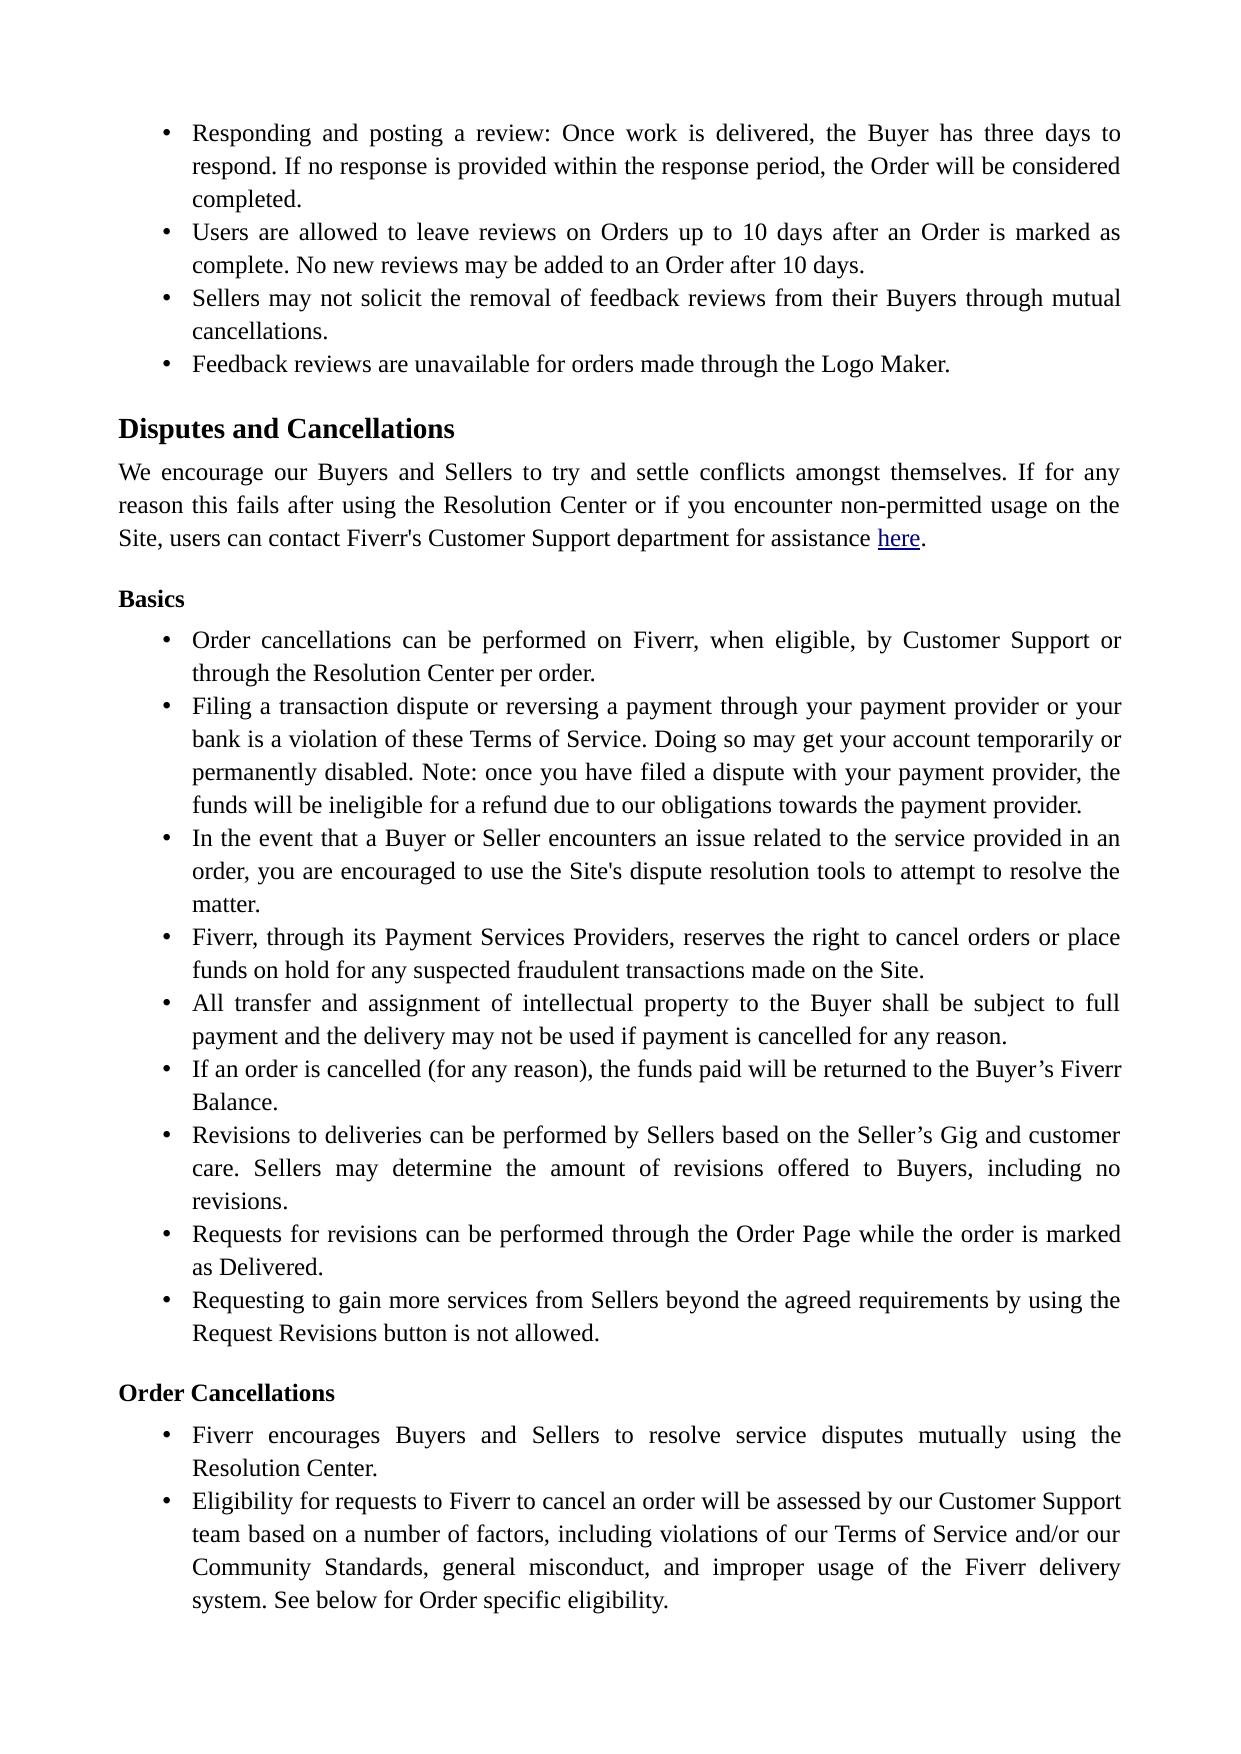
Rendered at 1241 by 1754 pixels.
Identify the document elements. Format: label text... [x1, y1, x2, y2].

list Feedback reviews are unavailable for orders made through the Logo Maker. [162, 349, 1122, 378]
list Requesting to gain more services from Sellers beyond the agreed requirements by using the Request Revisions button is not allowed. [162, 1285, 1122, 1347]
list Users are allowed to leave reviews on Orders up to 10 days after an Order is marked as complete. No new reviews may be added to an Order after 10 days. [162, 217, 1122, 279]
list Responding and posting a review: Once work is delivered, the Buyer has three days to respond. If no response is provided within the response period, the Order will be considered completed. [162, 118, 1122, 213]
list Fiverr, through its Payment Services Providers, reserves the right to cancel orders or place funds on hold for any suspected fraudulent transactions made on the Site. [162, 922, 1122, 984]
text We encourage our Buyers and Sellers to try and settle conflicts amongst themselves. If for any reason this fails after using the Resolution Center or if you encounter non-permitted usage on the Site, users can contact Fiverr's Customer Support department for assistance here. [118, 457, 1122, 552]
list Requests for revisions can be performed through the Order Page while the order is marked as Delivered. [162, 1219, 1122, 1281]
list Sellers may not solicit the removal of feedback reviews from their Buyers through mutual cancellations. [162, 283, 1122, 345]
subtitle Order Cancellations [118, 1378, 1122, 1407]
subtitle Disputes and Cancellations [118, 411, 1122, 445]
list Order cancellations can be performed on Fiverr, when eligible, by Customer Support or through the Resolution Center per order. [162, 625, 1122, 687]
list Fiverr encourages Buyers and Sellers to resolve service disputes mutually using the Resolution Center. [162, 1420, 1122, 1481]
list Eligibility for requests to Fiverr to cancel an order will be assessed by our Customer Support team based on a number of factors, including violations of our Terms of Service and/or our Community Standards, general misconduct, and improper usage of the Fiverr delivery system. See below for Order specific eligibility. [162, 1486, 1122, 1613]
subtitle Basics [118, 584, 1122, 612]
list In the event that a Buyer or Seller encounters an issue related to the service provided in an order, you are encouraged to use the Site's dispute resolution tools to attempt to resolve the matter. [162, 823, 1122, 918]
list All transfer and assignment of intellectual property to the Buyer shall be subject to full payment and the delivery may not be used if payment is cancelled for any reason. [162, 988, 1122, 1050]
list If an order is cancelled (for any reason), the funds paid will be returned to the Buyer’s Fiverr Balance. [162, 1054, 1122, 1116]
list Filing a transaction dispute or reversing a payment through your payment provider or your bank is a violation of these Terms of Service. Doing so may get your account temporarily or permanently disabled. Note: once you have filed a dispute with your payment provider, the funds will be ineligible for a refund due to our obligations towards the payment provider. [162, 691, 1122, 819]
list Revisions to deliveries can be performed by Sellers based on the Seller’s Gig and customer care. Sellers may determine the amount of revisions offered to Buyers, including no revisions. [162, 1120, 1122, 1215]
